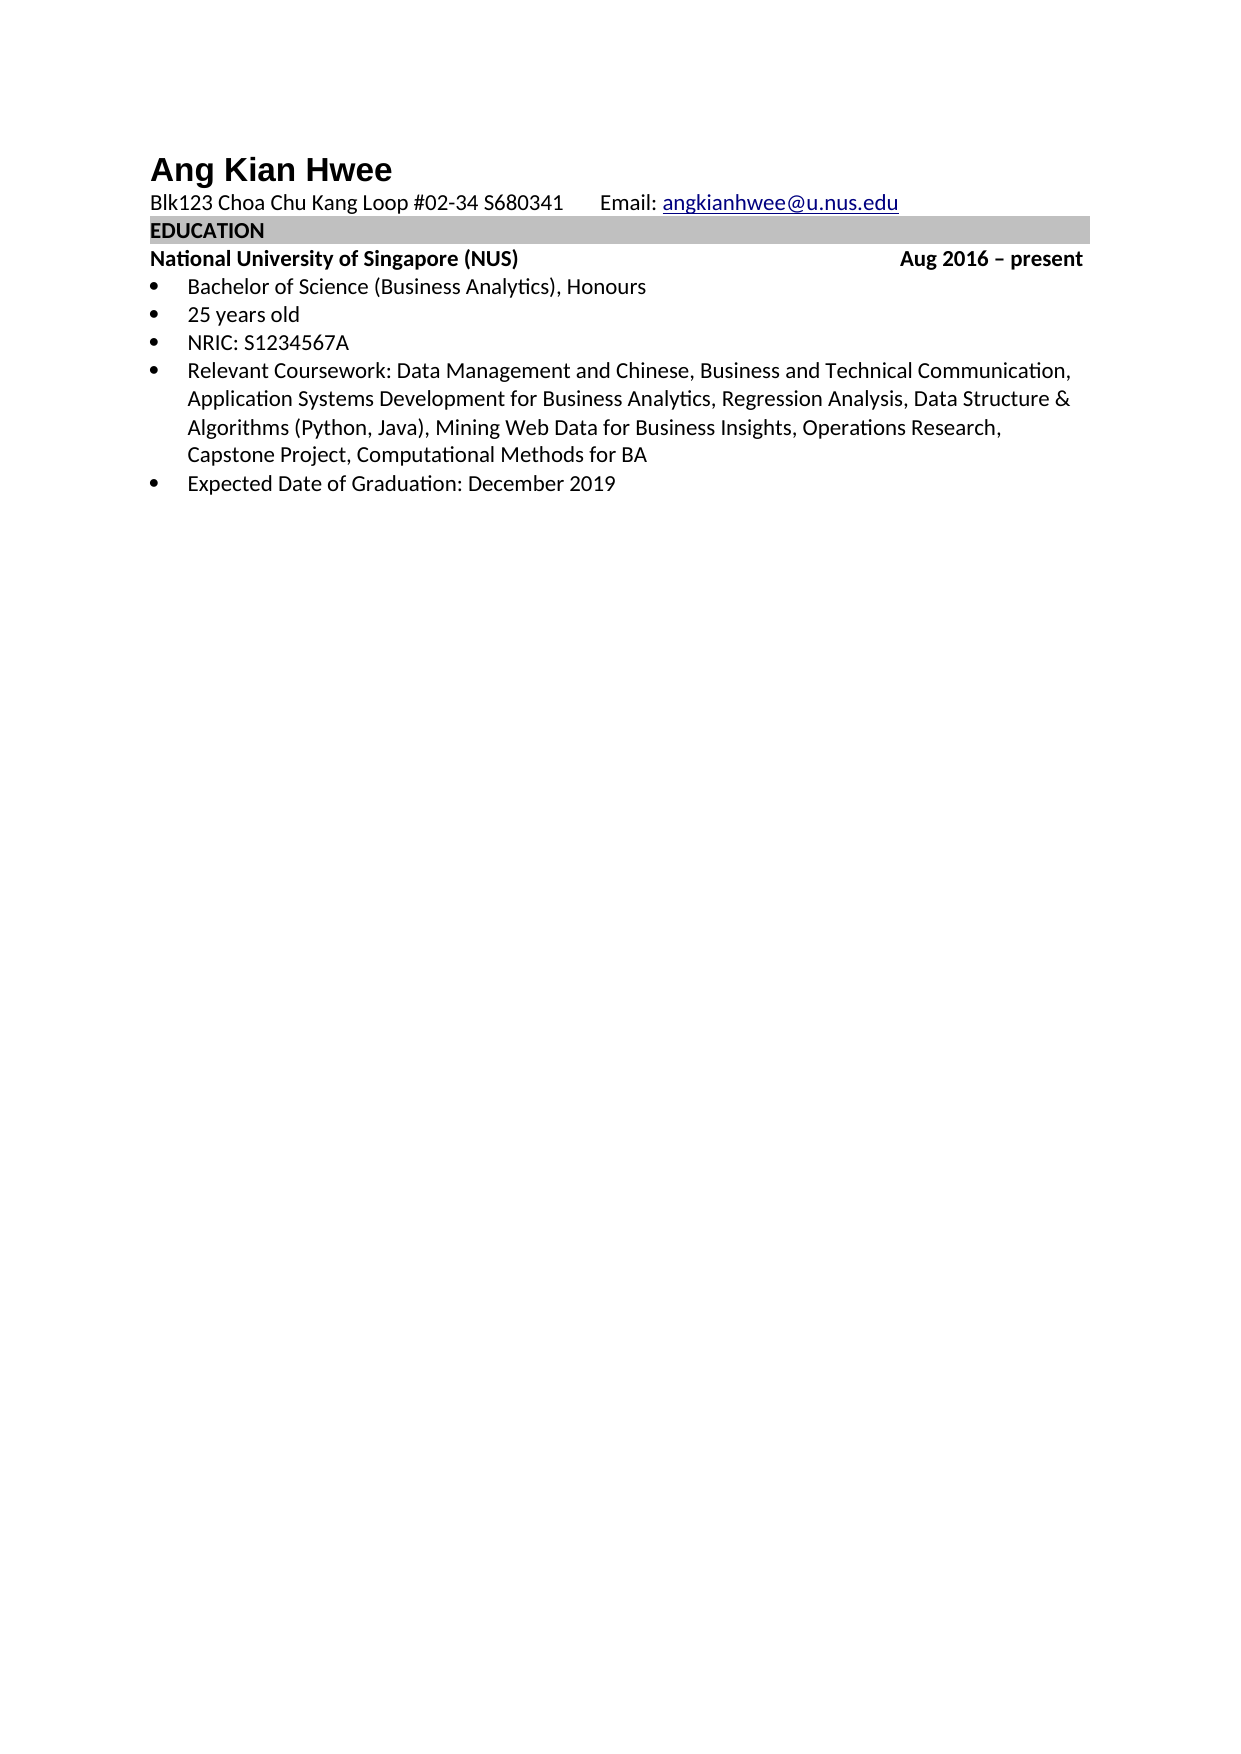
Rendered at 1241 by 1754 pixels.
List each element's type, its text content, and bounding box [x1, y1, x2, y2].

text Blk123 Choa Chu Kang Loop #02-34 S680341 Email: angkianhwee@u.nus.edu [150, 188, 1090, 216]
text National University of Singapore (NUS) Aug 2016 – present [150, 244, 1090, 272]
list 25 years old [150, 301, 1090, 328]
text Ang Kian Hwee [150, 150, 1090, 188]
list Bachelor of Science (Business Analytics), Honours [150, 272, 1090, 301]
list Relevant Coursework: Data Management and Chinese, Business and Technical Communication, Application Systems Development for Business Analytics, Regression Analysis, Data Structure & Algorithms (Python, Java), Mining Web Data for Business Insights, Operations Research, Capstone Project, Computational Methods for BA [150, 357, 1090, 469]
list Expected Date of Graduation: December 2019 [150, 469, 1090, 497]
list NRIC: S1234567A [150, 328, 1090, 357]
text EDUCATION [150, 216, 1090, 244]
